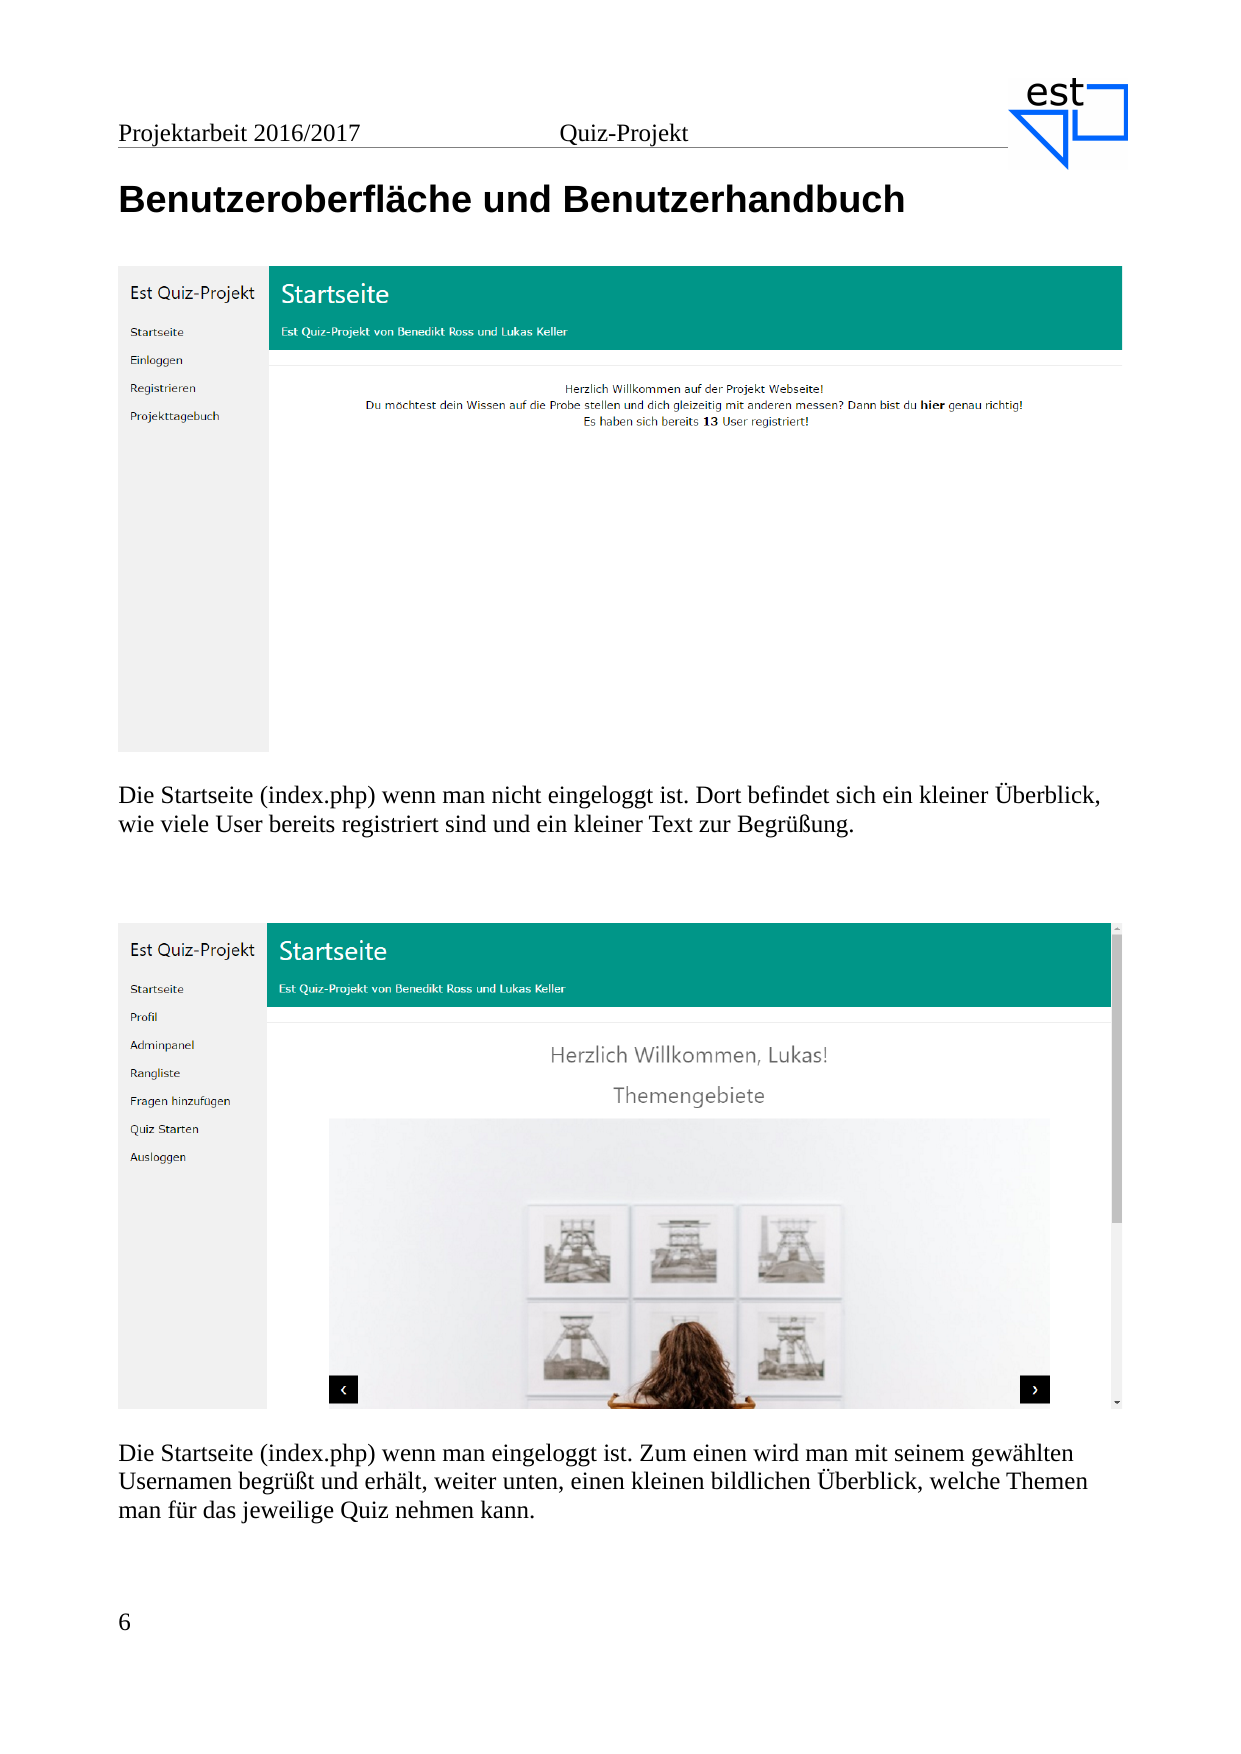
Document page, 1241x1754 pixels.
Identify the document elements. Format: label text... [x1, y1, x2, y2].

text Die Startseite (index.php) wenn man nicht eingeloggt ist. Dort befindet sich ein kleiner Überblick, wie viele User bereits registriert sind und ein kleiner Text zur Begrüßung. [118, 780, 1122, 838]
picture [118, 923, 1123, 1409]
picture [118, 266, 1123, 752]
subtitle Benutzeroberfläche und Benutzerhandbuch [118, 177, 1122, 220]
picture [1008, 78, 1128, 170]
text Die Startseite (index.php) wenn man eingeloggt ist. Zum einen wird man mit seinem gewählten Usernamen begrüßt und erhält, weiter unten, einen kleinen bildlichen Überblick, welche Themen man für das jeweilige Quiz nehmen kann. [118, 1438, 1122, 1524]
